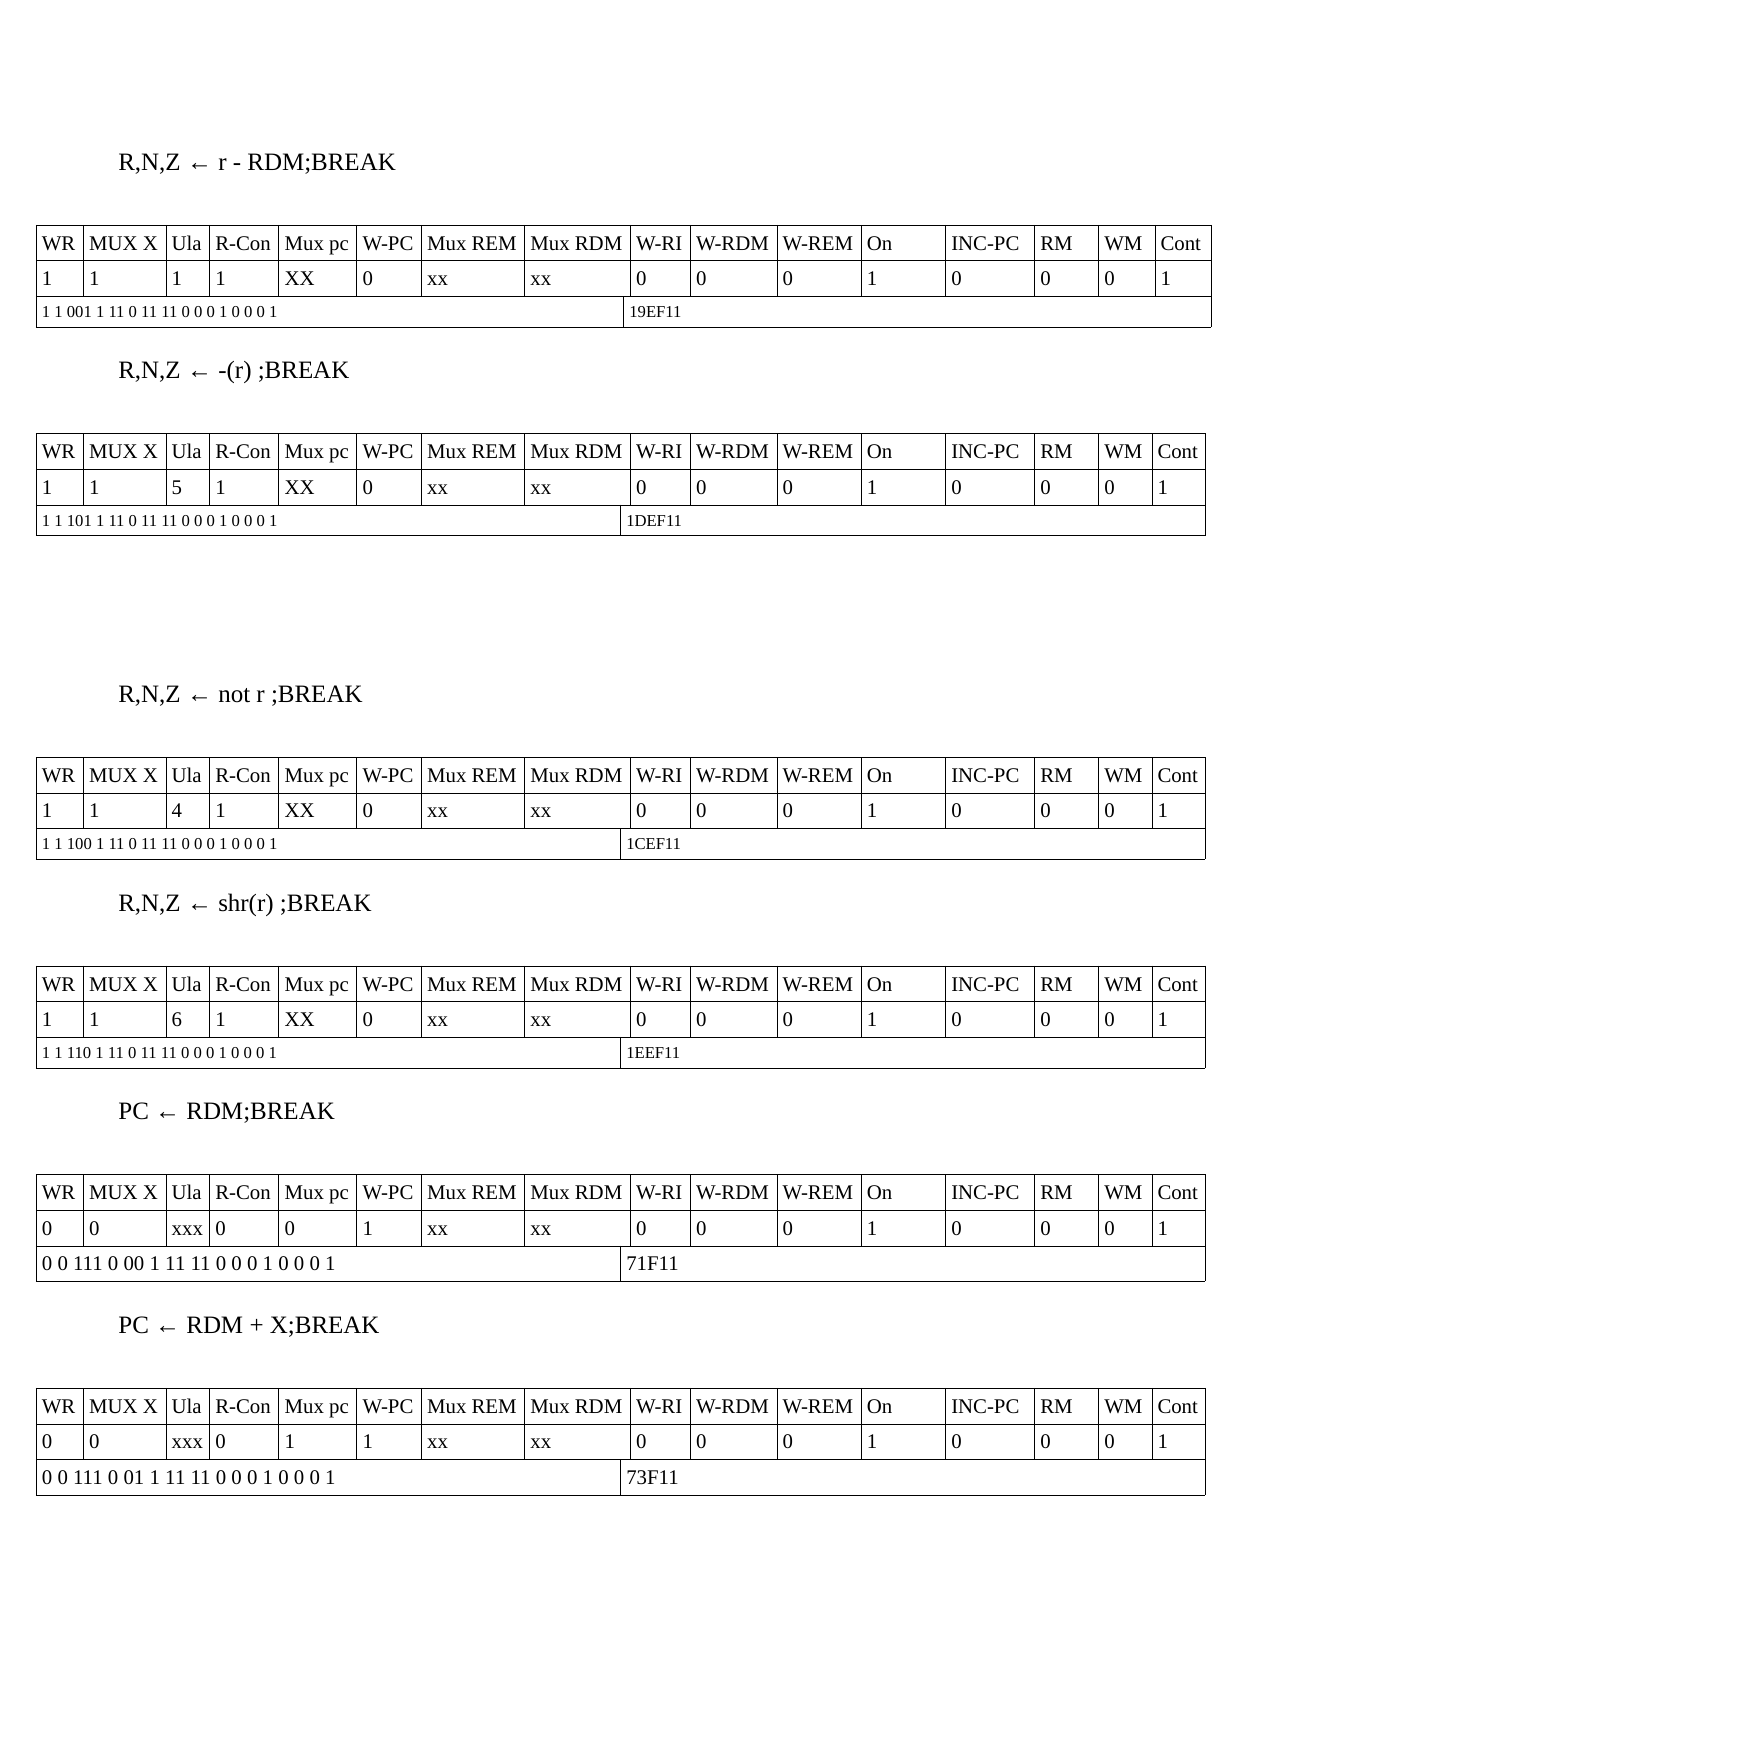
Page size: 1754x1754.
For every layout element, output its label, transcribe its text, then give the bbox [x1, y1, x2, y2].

table_cell 1EEF11 [621, 1038, 1205, 1068]
table_cell 0 [1035, 470, 1098, 504]
table_cell xxx [167, 1211, 209, 1246]
table_cell 0 [778, 1211, 861, 1246]
table_cell xx [422, 470, 524, 504]
table_cell 0 [84, 1211, 166, 1246]
table_cell 0 [631, 1002, 690, 1037]
table_cell 0 [1035, 261, 1098, 296]
table_cell 0 [631, 794, 690, 828]
table_cell 1 [1153, 470, 1205, 504]
table_header W-PC [357, 226, 421, 260]
table_cell 0 [1035, 1002, 1098, 1037]
table_cell 1 [210, 794, 278, 828]
table_header WM [1099, 1389, 1152, 1423]
table_header On [862, 1389, 945, 1423]
table_header RM [1035, 967, 1098, 1001]
table_header Mux pc [279, 226, 356, 260]
table_cell 0 [691, 1425, 777, 1459]
table_header W-RDM [691, 434, 777, 469]
table_cell 0 [357, 261, 421, 296]
table_header Mux pc [279, 758, 356, 793]
table_cell 1 [84, 470, 166, 504]
table_cell 0 [631, 1425, 690, 1459]
table_cell 0 [37, 1425, 83, 1459]
table_header RM [1035, 1389, 1098, 1423]
table_header R-Con [210, 434, 278, 469]
text R,N,Z ← not r ;BREAK [118, 679, 1636, 708]
table_cell 0 [631, 1211, 690, 1246]
table_header W-RI [631, 434, 690, 469]
table_header Mux RDM [525, 434, 630, 469]
table_cell 1 [357, 1211, 421, 1246]
table_cell xx [422, 1002, 524, 1037]
table_header Mux RDM [525, 758, 630, 793]
table_header W-REM [778, 1175, 861, 1210]
table_cell 0 [1099, 470, 1152, 504]
table_header INC-PC [946, 967, 1034, 1001]
table_header Mux pc [279, 1389, 356, 1423]
table_header Ula [167, 967, 209, 1001]
table_cell 1CEF11 [621, 829, 1205, 859]
table_cell xx [525, 470, 630, 504]
table_cell 0 [946, 261, 1034, 296]
table_cell 0 [1099, 1002, 1152, 1037]
table_cell 1 [1153, 794, 1205, 828]
table_cell 0 [84, 1425, 166, 1459]
table_header Mux RDM [525, 1389, 630, 1423]
table_header Cont [1153, 1389, 1205, 1423]
table_header Mux RDM [525, 226, 630, 260]
table_cell 1 [210, 1002, 278, 1037]
table_header WM [1099, 1175, 1152, 1210]
table_cell 0 [1099, 261, 1155, 296]
table_header WM [1099, 967, 1152, 1001]
table_cell 0 [691, 261, 777, 296]
table_cell 0 [778, 261, 861, 296]
table_header Ula [167, 1175, 209, 1210]
table_cell xx [422, 1211, 524, 1246]
table_header RM [1035, 758, 1098, 793]
table_header W-REM [778, 434, 861, 469]
table_cell 1 [167, 261, 209, 296]
table_cell 0 [691, 1211, 777, 1246]
text PC ← RDM + X;BREAK [118, 1310, 1636, 1339]
table_header Ula [167, 758, 209, 793]
table_header On [862, 1175, 945, 1210]
table_cell 0 [691, 1002, 777, 1037]
table_cell 1 [279, 1425, 356, 1459]
table_header MUX X [84, 226, 166, 260]
table_cell 1 [37, 470, 83, 504]
table_cell 0 [1035, 1211, 1098, 1246]
table_cell 6 [167, 1002, 209, 1037]
table_header RM [1035, 226, 1098, 260]
table_cell xx [525, 261, 630, 296]
table_header W-PC [357, 1389, 421, 1423]
table_header Mux RDM [525, 967, 630, 1001]
table_cell XX [279, 794, 356, 828]
table_header Mux REM [422, 1389, 524, 1423]
table_cell 0 [1099, 1425, 1152, 1459]
table_cell 0 [1099, 1211, 1152, 1246]
table_header WM [1099, 758, 1152, 793]
table_cell 0 [946, 794, 1034, 828]
table_cell 1 1 100 1 11 0 11 11 0 0 0 1 0 0 0 1 [37, 829, 620, 859]
table_header R-Con [210, 1389, 278, 1423]
table_header Cont [1153, 1175, 1205, 1210]
table_header MUX X [84, 967, 166, 1001]
table_cell 5 [167, 470, 209, 504]
table_header W-RI [631, 967, 690, 1001]
table_cell 1 [210, 261, 278, 296]
table_cell 0 [279, 1211, 356, 1246]
table_header R-Con [210, 226, 278, 260]
table_header W-RI [631, 758, 690, 793]
table_cell 1 1 110 1 11 0 11 11 0 0 0 1 0 0 0 1 [37, 1038, 620, 1068]
table_header Ula [167, 434, 209, 469]
table_header INC-PC [946, 1389, 1034, 1423]
table_header W-RI [631, 1389, 690, 1423]
table_header W-RDM [691, 1389, 777, 1423]
table_cell xxx [167, 1425, 209, 1459]
table_header W-PC [357, 1175, 421, 1210]
table_header W-PC [357, 758, 421, 793]
table_header INC-PC [946, 434, 1034, 469]
table_cell 1 [862, 261, 945, 296]
table_cell xx [422, 794, 524, 828]
table_cell 1 [1153, 1211, 1205, 1246]
table_header W-REM [778, 967, 861, 1001]
table_cell 1 [1156, 261, 1211, 296]
table_header W-REM [778, 226, 861, 260]
table_header WR [37, 967, 83, 1001]
table_cell 1 [84, 1002, 166, 1037]
table_cell 1 [210, 470, 278, 504]
table_header Mux REM [422, 1175, 524, 1210]
table_header RM [1035, 1175, 1098, 1210]
text R,N,Z ← r - RDM;BREAK [118, 147, 1636, 176]
table_header Mux pc [279, 434, 356, 469]
table_header Mux pc [279, 967, 356, 1001]
table_header Mux RDM [525, 1175, 630, 1210]
table_cell 0 [1035, 794, 1098, 828]
text PC ← RDM;BREAK [118, 1096, 1636, 1125]
table_header W-PC [357, 434, 421, 469]
table_header On [862, 434, 945, 469]
table_header On [862, 967, 945, 1001]
table_cell 0 [631, 261, 690, 296]
table_header W-RI [631, 226, 690, 260]
table_header R-Con [210, 758, 278, 793]
table_header On [862, 758, 945, 793]
table_cell 0 [1099, 794, 1152, 828]
table_header WR [37, 1175, 83, 1210]
table_cell 0 [210, 1425, 278, 1459]
table_header Mux REM [422, 758, 524, 793]
table_header W-RDM [691, 226, 777, 260]
table_cell 1DEF11 [621, 506, 1205, 535]
table_header WM [1099, 434, 1152, 469]
table_header W-REM [778, 1389, 861, 1423]
table_cell 0 [691, 470, 777, 504]
table_cell 19EF11 [624, 297, 1211, 327]
table_cell 1 [37, 794, 83, 828]
table_cell 0 [946, 470, 1034, 504]
table_cell 1 [862, 794, 945, 828]
table_cell XX [279, 261, 356, 296]
table_cell xx [525, 1002, 630, 1037]
table_cell 0 [946, 1211, 1034, 1246]
table_header INC-PC [946, 226, 1034, 260]
table_header MUX X [84, 1175, 166, 1210]
text R,N,Z ← shr(r) ;BREAK [118, 888, 1636, 917]
text R,N,Z ← -(r) ;BREAK [118, 356, 1636, 384]
table_cell xx [525, 1425, 630, 1459]
table_cell 0 [778, 470, 861, 504]
table_cell 1 [862, 1425, 945, 1459]
table_cell 0 0 111 0 00 1 11 11 0 0 0 1 0 0 0 1 [37, 1247, 620, 1281]
table_cell 73F11 [621, 1460, 1205, 1495]
table_cell 1 [1153, 1425, 1205, 1459]
table_header Mux REM [422, 226, 524, 260]
table_cell xx [422, 1425, 524, 1459]
table_cell XX [279, 1002, 356, 1037]
table_header INC-PC [946, 758, 1034, 793]
table_cell 0 [210, 1211, 278, 1246]
table_header W-RDM [691, 758, 777, 793]
table_cell 0 [778, 1002, 861, 1037]
table_cell 0 [946, 1002, 1034, 1037]
table_cell XX [279, 470, 356, 504]
table_cell 1 1 001 1 11 0 11 11 0 0 0 1 0 0 0 1 [37, 297, 623, 327]
table_header WM [1099, 226, 1155, 260]
table_header W-PC [357, 967, 421, 1001]
table_header Ula [167, 1389, 209, 1423]
table_header W-REM [778, 758, 861, 793]
table_header WR [37, 1389, 83, 1423]
table_cell 1 [862, 1002, 945, 1037]
table_header INC-PC [946, 1175, 1034, 1210]
table_cell 0 [946, 1425, 1034, 1459]
table_cell xx [525, 794, 630, 828]
table_header RM [1035, 434, 1098, 469]
table_cell 1 1 101 1 11 0 11 11 0 0 0 1 0 0 0 1 [37, 506, 620, 535]
table_header Ula [167, 226, 209, 260]
table_header Cont [1153, 758, 1205, 793]
table_header WR [37, 758, 83, 793]
table_cell 4 [167, 794, 209, 828]
table_header WR [37, 226, 83, 260]
table_header MUX X [84, 434, 166, 469]
table_header Mux pc [279, 1175, 356, 1210]
table_cell xx [422, 261, 524, 296]
table_header R-Con [210, 967, 278, 1001]
table_header Cont [1153, 434, 1205, 469]
table_cell 0 [631, 470, 690, 504]
table_cell 1 [84, 261, 166, 296]
table_cell 1 [862, 470, 945, 504]
table_cell 0 [357, 794, 421, 828]
table_cell 0 [691, 794, 777, 828]
table_header On [862, 226, 945, 260]
table_cell 1 [37, 261, 83, 296]
table_cell 0 [778, 1425, 861, 1459]
table_cell 1 [357, 1425, 421, 1459]
table_header Cont [1156, 226, 1211, 260]
table_cell 0 [1035, 1425, 1098, 1459]
table_header W-RI [631, 1175, 690, 1210]
table_cell 0 [37, 1211, 83, 1246]
table_cell 1 [37, 1002, 83, 1037]
table_cell 71F11 [621, 1247, 1205, 1281]
table_header Cont [1153, 967, 1205, 1001]
table_cell 1 [84, 794, 166, 828]
table_header WR [37, 434, 83, 469]
table_cell 0 [357, 1002, 421, 1037]
table_header MUX X [84, 758, 166, 793]
table_header R-Con [210, 1175, 278, 1210]
table_cell 1 [1153, 1002, 1205, 1037]
table_header W-RDM [691, 1175, 777, 1210]
table_cell 0 [357, 470, 421, 504]
table_cell xx [525, 1211, 630, 1246]
table_cell 1 [862, 1211, 945, 1246]
table_header Mux REM [422, 967, 524, 1001]
table_header MUX X [84, 1389, 166, 1423]
table_header W-RDM [691, 967, 777, 1001]
table_cell 0 [778, 794, 861, 828]
table_cell 0 0 111 0 01 1 11 11 0 0 0 1 0 0 0 1 [37, 1460, 620, 1495]
table_header Mux REM [422, 434, 524, 469]
